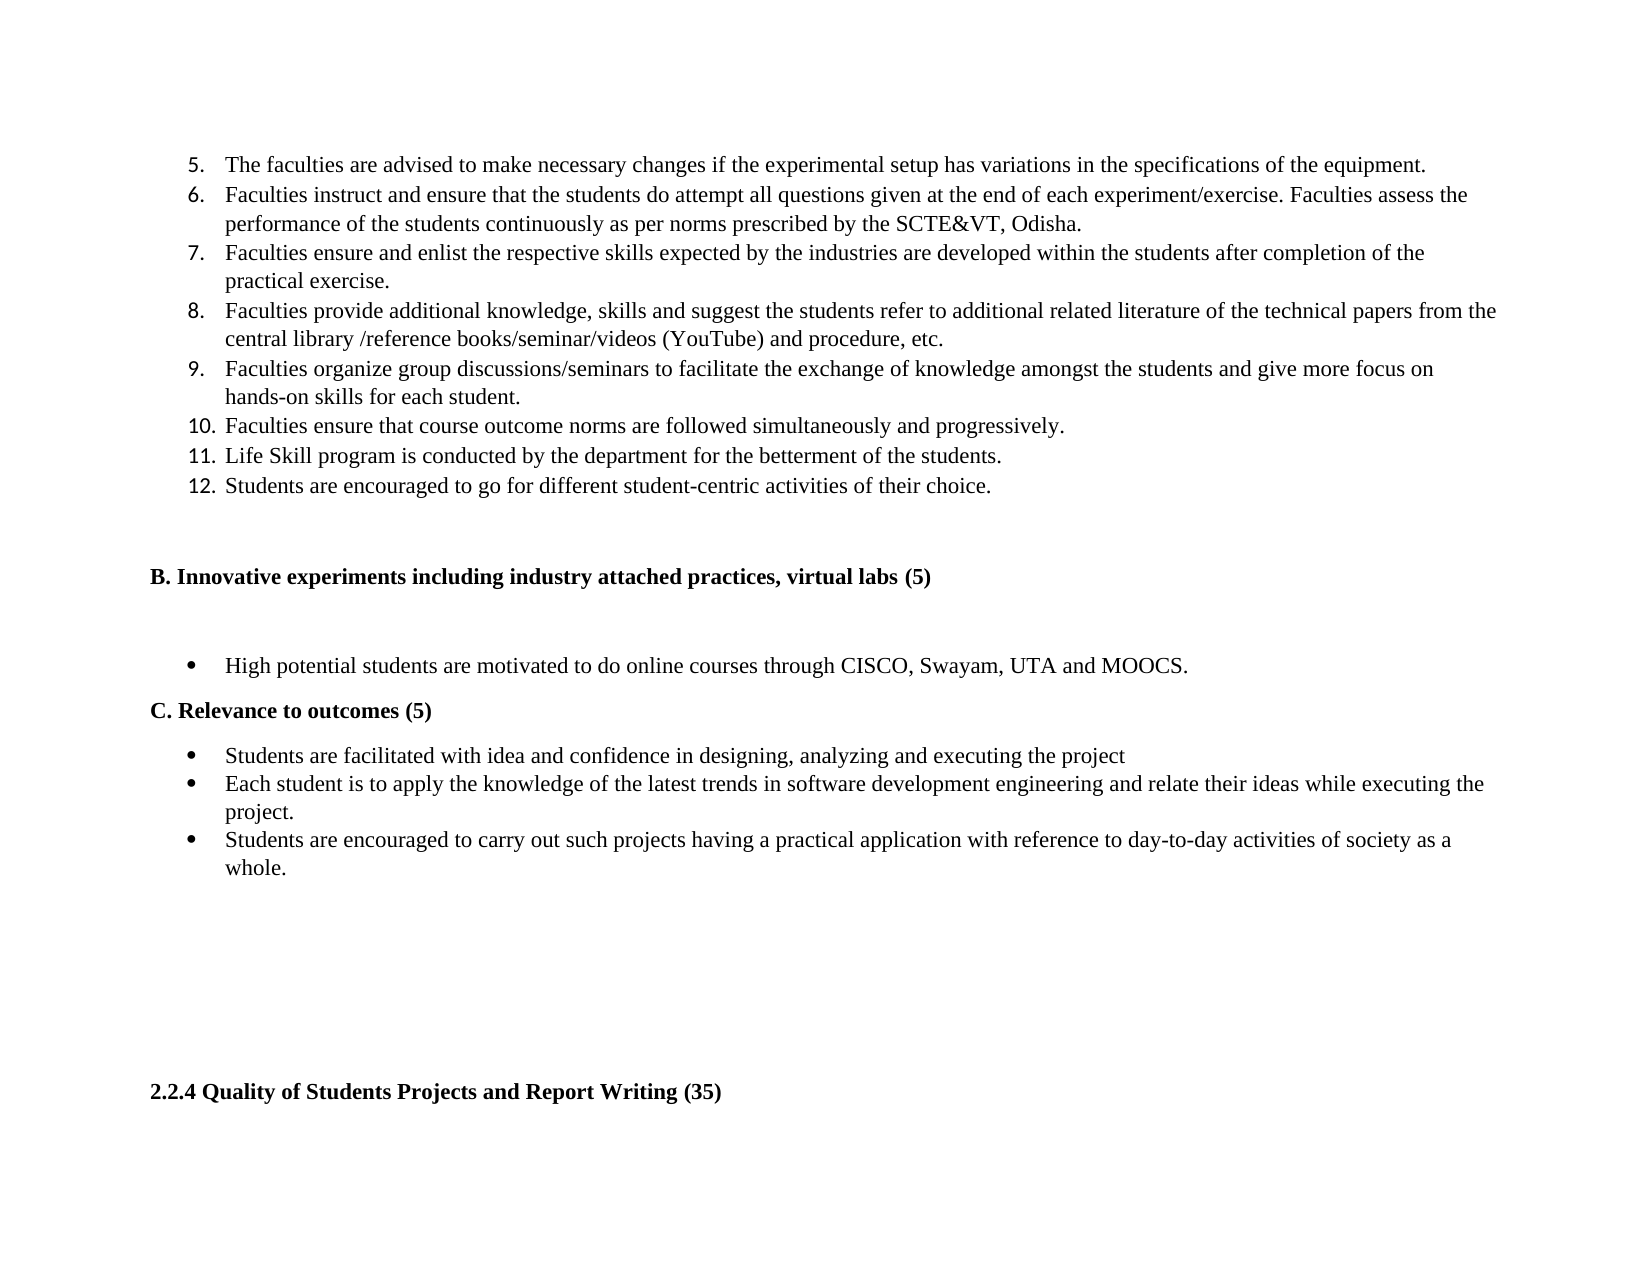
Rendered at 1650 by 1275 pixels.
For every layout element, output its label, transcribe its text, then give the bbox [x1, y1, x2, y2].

text C. Relevance to outcomes (5) [150, 697, 1500, 723]
list The faculties are advised to make necessary changes if the experimental setup has variations in the specifications of the equipment. [187, 150, 1500, 178]
list Faculties ensure that course outcome norms are followed simultaneously and progressively. [187, 412, 1500, 439]
list Students are encouraged to carry out such projects having a practical application with reference to day-to-day activities of society as a whole. [187, 826, 1500, 881]
list Each student is to apply the knowledge of the latest trends in software development engineering and relate their ideas while executing the project. [187, 770, 1500, 824]
list High potential students are motivated to do online courses through CISCO, Swayam, UTA and MOOCS. [187, 652, 1500, 679]
text 2.2.4 Quality of Students Projects and Report Writing (35) [150, 1078, 1500, 1105]
list Life Skill program is conducted by the department for the betterment of the students. [187, 441, 1500, 469]
list Faculties provide additional knowledge, skills and suggest the students refer to additional related literature of the technical papers from the central library /reference books/seminar/videos (YouTube) and procedure, etc. [187, 296, 1500, 352]
list Faculties ensure and enlist the respective skills expected by the industries are developed within the students after completion of the practical exercise. [187, 238, 1500, 294]
list Students are facilitated with idea and confidence in designing, analyzing and executing the project [187, 742, 1500, 768]
list Faculties organize group discussions/seminars to facilitate the exchange of knowledge amongst the students and give more focus on hands-on skills for each student. [187, 354, 1500, 410]
list Faculties instruct and ensure that the students do attempt all questions given at the end of each experiment/exercise. Faculties assess the performance of the students continuously as per norms prescribed by the SCTE&VT, Odisha. [187, 180, 1500, 236]
text B. Innovative experiments including industry attached practices, virtual labs (5) [150, 563, 1500, 589]
list Students are encouraged to go for different student-centric activities of their choice. [187, 471, 1500, 499]
